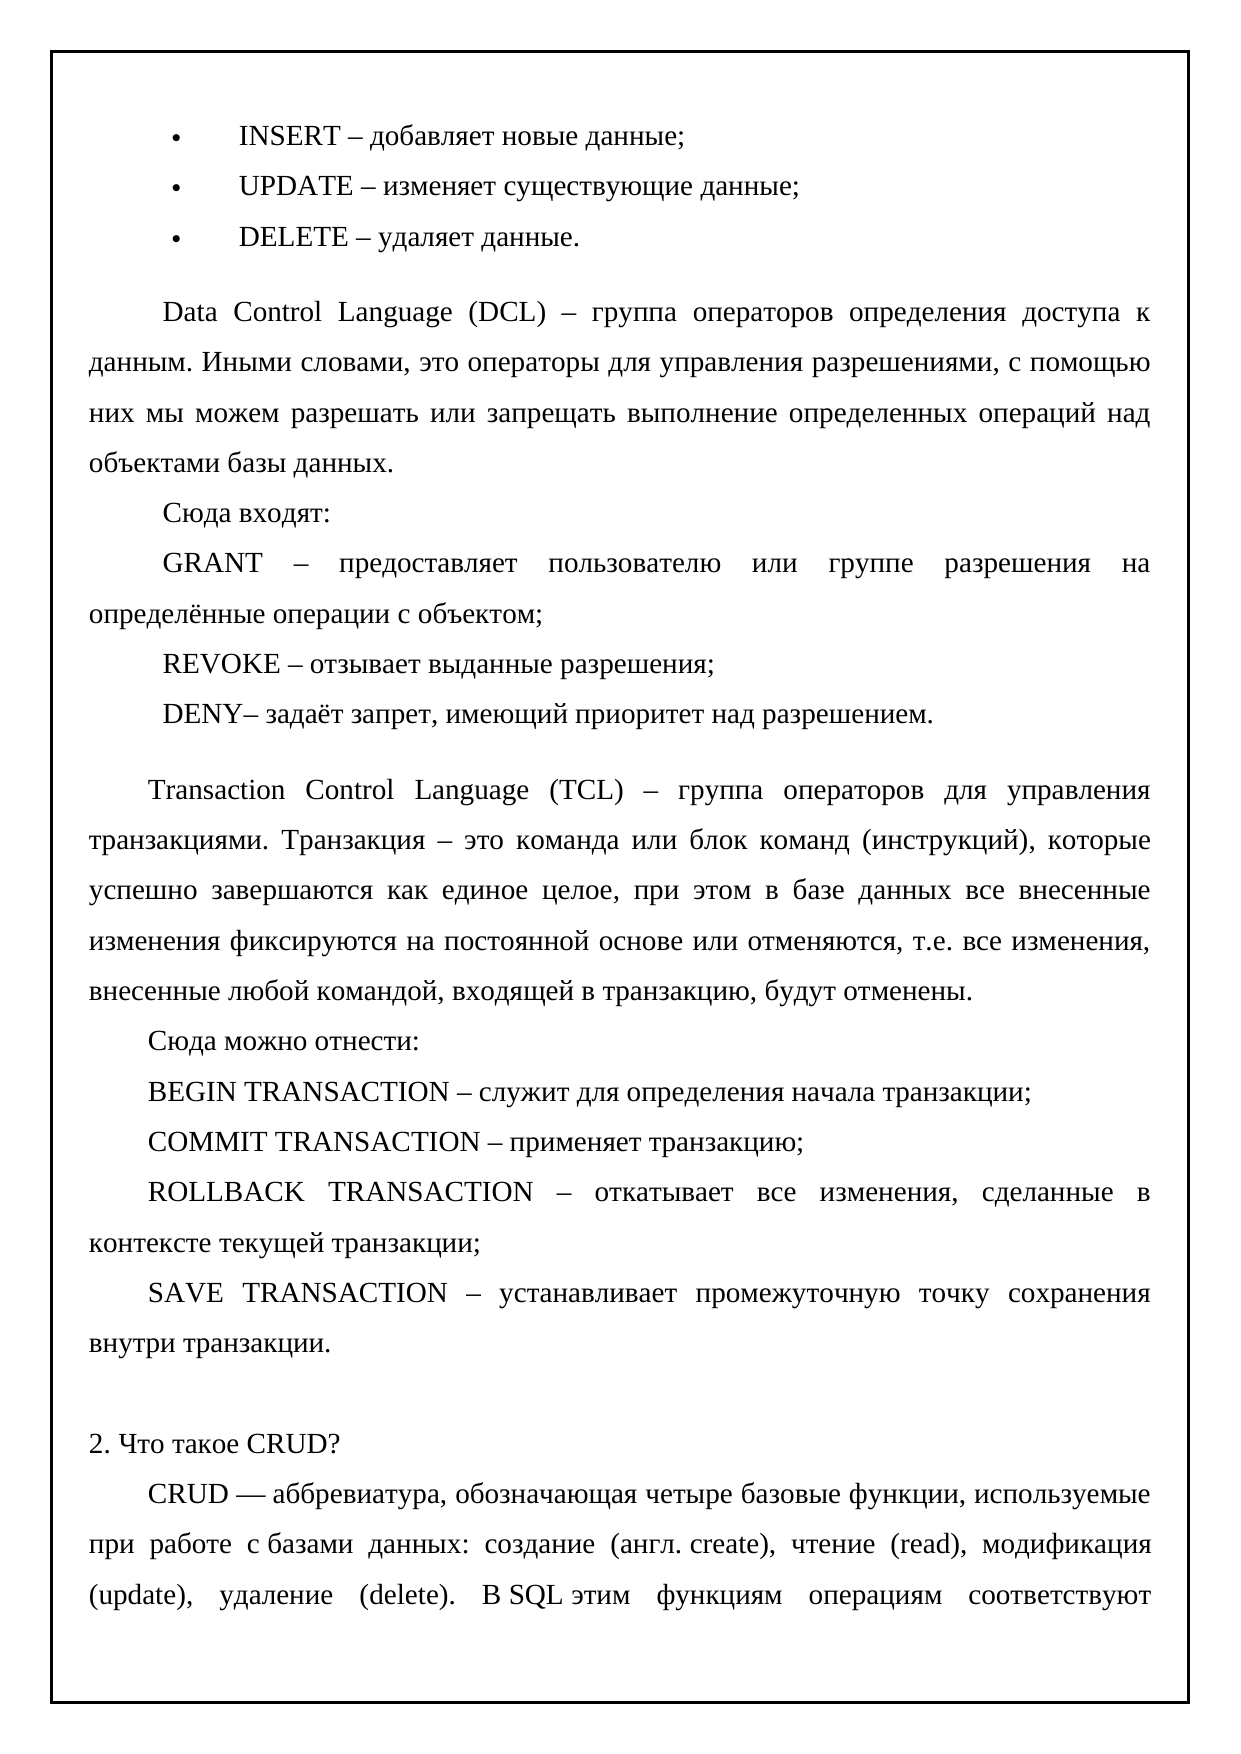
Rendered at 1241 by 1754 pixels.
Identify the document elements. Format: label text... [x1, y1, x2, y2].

list INSERT – добавляет новые данные; [114, 118, 1152, 152]
text BEGIN TRANSACTION – служит для определения начала транзакции; [89, 1074, 1152, 1107]
text COMMIT TRANSACTION – применяет транзакцию; [89, 1124, 1152, 1158]
list UPDATE – изменяет существующие данные; [114, 168, 1152, 202]
text DENY– задаёт запрет, имеющий приоритет над разрешением. [89, 697, 1152, 730]
text Сюда можно отнести: [89, 1023, 1152, 1057]
text CRUD — аббревиатура, обозначающая четыре базовые функции, используемые при работе с базами данных: создание (англ. create), чтение (read), модификация (update), удаление (delete). В SQL этим функциям операциям соответствуют [89, 1476, 1152, 1610]
text Data Control Language (DCL) – группа операторов определения доступа к данным. Иными словами, это операторы для управления разрешениями, с помощью них мы можем разрешать или запрещать выполнение определенных операций над объектами базы данных. [89, 294, 1152, 478]
text REVOKE – отзывает выданные разрешения; [89, 646, 1152, 680]
list Что такое CRUD? [89, 1426, 1152, 1459]
text ROLLBACK TRANSACTION – откатывает все изменения, сделанные в контексте текущей транзакции; [89, 1174, 1152, 1258]
text GRANT – предоставляет пользователю или группе разрешения на определённые операции с объектом; [89, 546, 1152, 629]
text SAVE TRANSACTION – устанавливает промежуточную точку сохранения внутри транзакции. [89, 1275, 1152, 1359]
text Сюда входят: [89, 495, 1152, 529]
list DELETE – удаляет данные. [114, 219, 1152, 252]
text Transaction Control Language (TCL) – группа операторов для управления транзакциями. Транзакция – это команда или блок команд (инструкций), которые успешно завершаются как единое целое, при этом в базе данных все внесенные изменения фиксируются на постоянной основе или отменяются, т.е. все изменения, внесенные любой командой, входящей в транзакцию, будут отменены. [89, 772, 1152, 1007]
